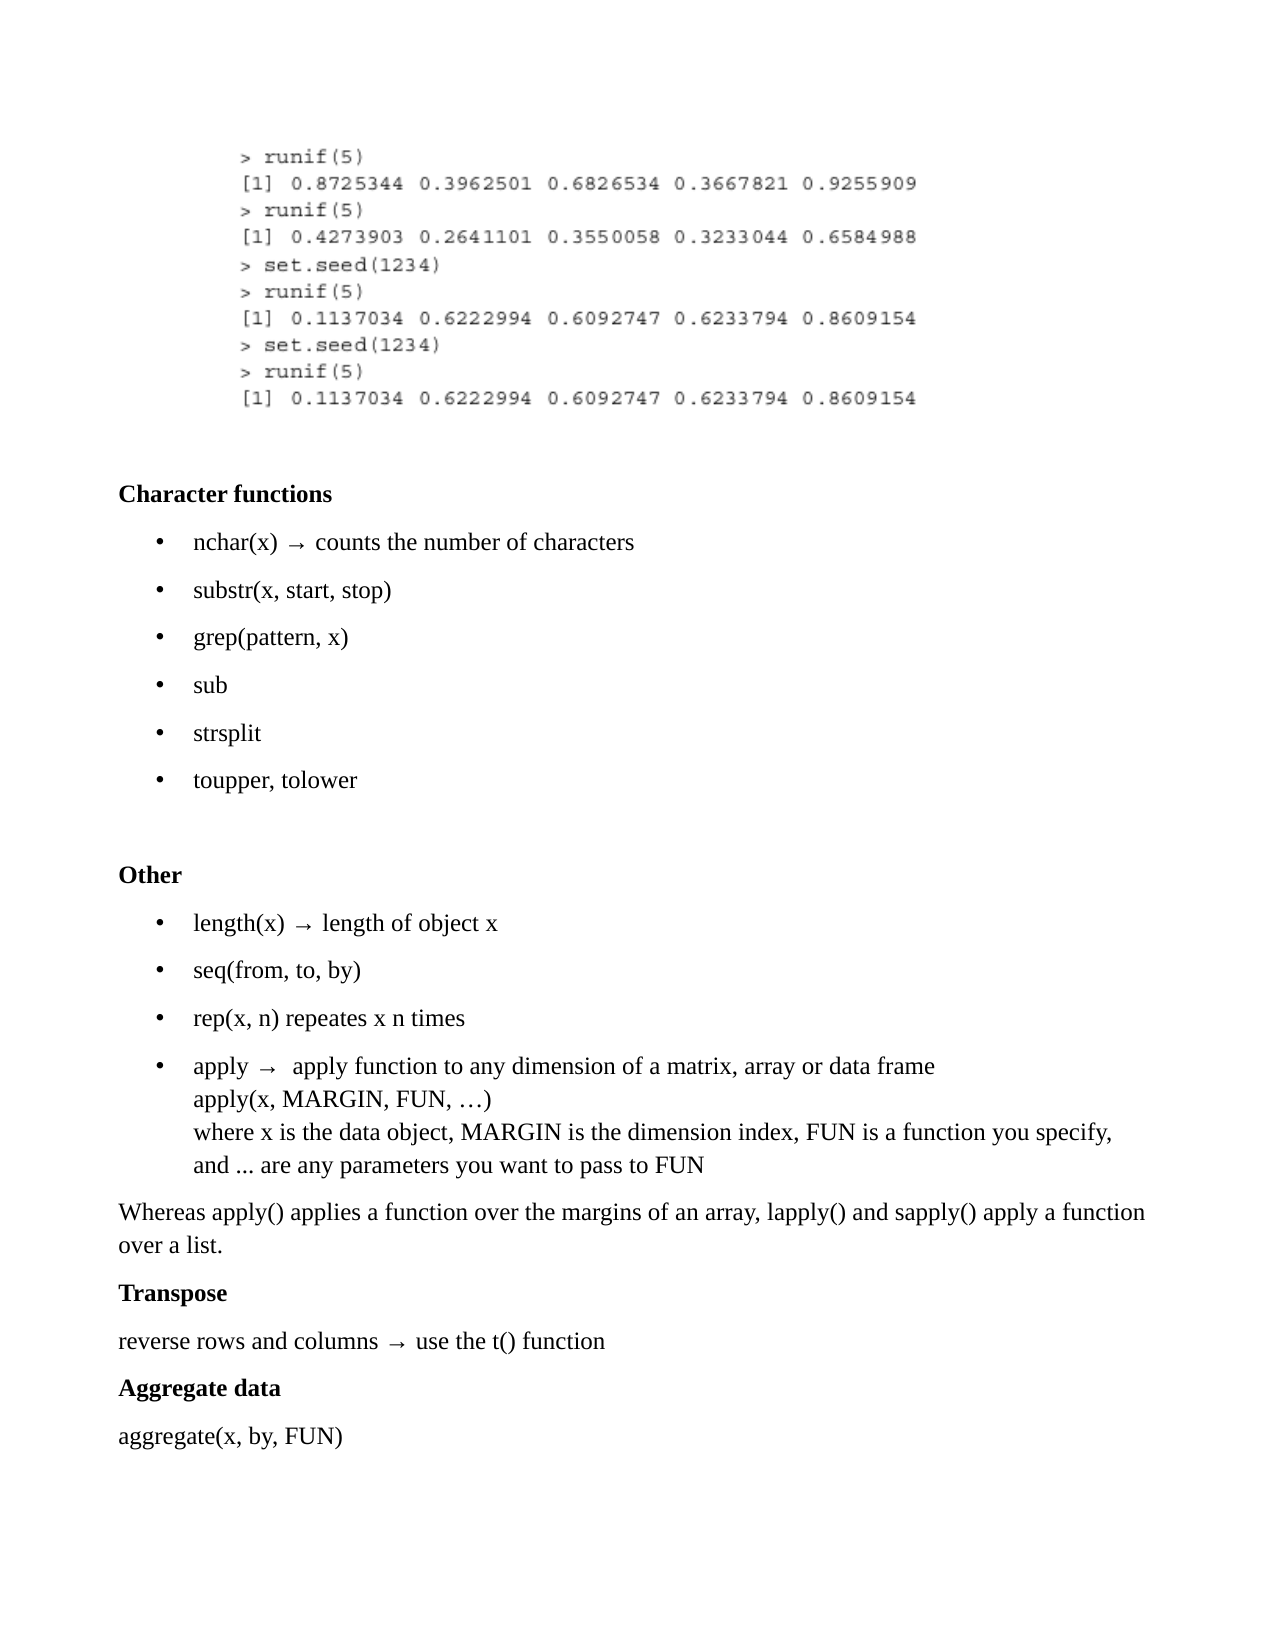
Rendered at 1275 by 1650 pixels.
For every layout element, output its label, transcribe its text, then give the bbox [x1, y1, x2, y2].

list length(x) → length of object x [156, 908, 1157, 937]
text Character functions [118, 479, 1157, 508]
text reverse rows and columns → use the t() function [118, 1326, 1157, 1354]
text Whereas apply() applies a function over the margins of an array, lapply() and sapply() apply a function over a list. [118, 1197, 1157, 1259]
list grep(pattern, x) [156, 622, 1157, 651]
list rep(x, n) repeates x n times [156, 1003, 1157, 1032]
text Transpose [118, 1278, 1157, 1307]
list strsplit [156, 718, 1157, 746]
text Other [118, 860, 1157, 889]
picture [228, 135, 1047, 428]
list nchar(x) → counts the number of characters [156, 527, 1157, 556]
text aggregate(x, by, FUN) [118, 1421, 1157, 1450]
text Aggregate data [118, 1373, 1157, 1402]
list seq(from, to, by) [156, 956, 1157, 984]
list sub [156, 670, 1157, 699]
list substr(x, start, stop) [156, 575, 1157, 603]
list toupper, tolower [156, 765, 1157, 794]
list apply → apply function to any dimension of a matrix, array or data frame apply(x, MARGIN, FUN, …) where x is the data object, MARGIN is the dimension index, FUN is a function you specify, and ... are any parameters you want to pass to FUN [156, 1051, 1157, 1179]
